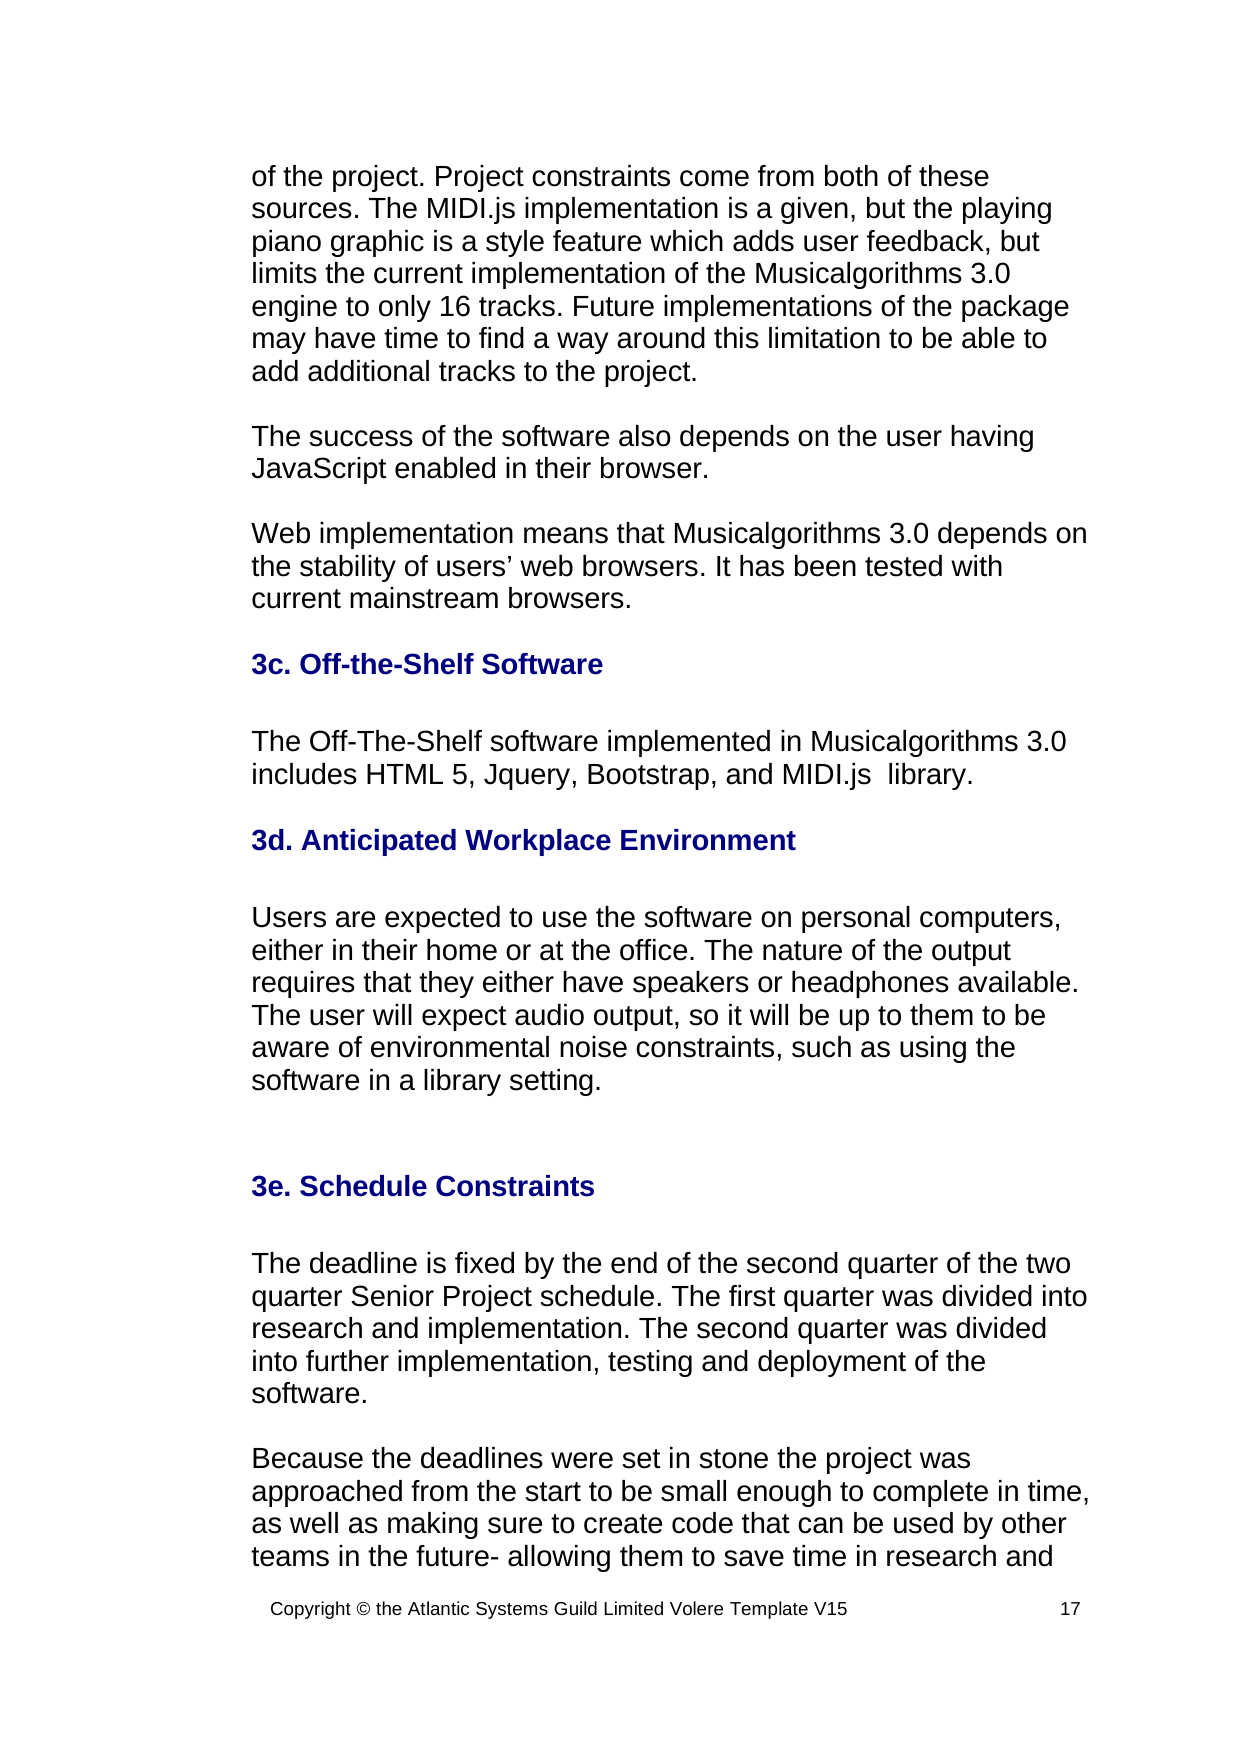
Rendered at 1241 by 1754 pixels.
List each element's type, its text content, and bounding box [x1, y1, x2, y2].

subtitle 3e. Schedule Constraints [251, 1170, 1091, 1202]
subtitle 3d. Anticipated Workplace Environment [251, 824, 1091, 856]
subtitle Users are expected to use the software on personal computers, either in their home or at the office. The nature of the output requires that they either have speakers or headphones available. The user will expect audio output, so it will be up to them to be aware of environmental noise constraints, such as using the software in a library setting. [251, 901, 1091, 1096]
subtitle of the project. Project constraints come from both of these sources. The MIDI.js implementation is a given, but the playing piano graphic is a style feature which adds user feedback, but limits the current implementation of the Musicalgorithms 3.0 engine to only 16 tracks. Future implementations of the package may have time to find a way around this limitation to be able to add additional tracks to the project. [251, 159, 1091, 387]
subtitle Web implementation means that Musicalgorithms 3.0 depends on the stability of users’ web browsers. It has been tested with current mainstream browsers. [251, 517, 1091, 614]
subtitle Because the deadlines were set in stone the project was approached from the start to be small enough to complete in time, as well as making sure to create code that can be used by other teams in the future- allowing them to save time in research and [251, 1442, 1091, 1572]
subtitle 3c. Off-the-Shelf Software [251, 648, 1091, 680]
subtitle The Off-The-Shelf software implemented in Musicalgorithms 3.0 includes HTML 5, Jquery, Bootstrap, and MIDI.js library. [251, 725, 1091, 790]
subtitle The deadline is fixed by the end of the second quarter of the two quarter Senior Project schedule. The first quarter was divided into research and implementation. The second quarter was divided into further implementation, testing and deployment of the software. [251, 1247, 1091, 1410]
subtitle The success of the software also depends on the user having JavaScript enabled in their browser. [251, 419, 1091, 484]
